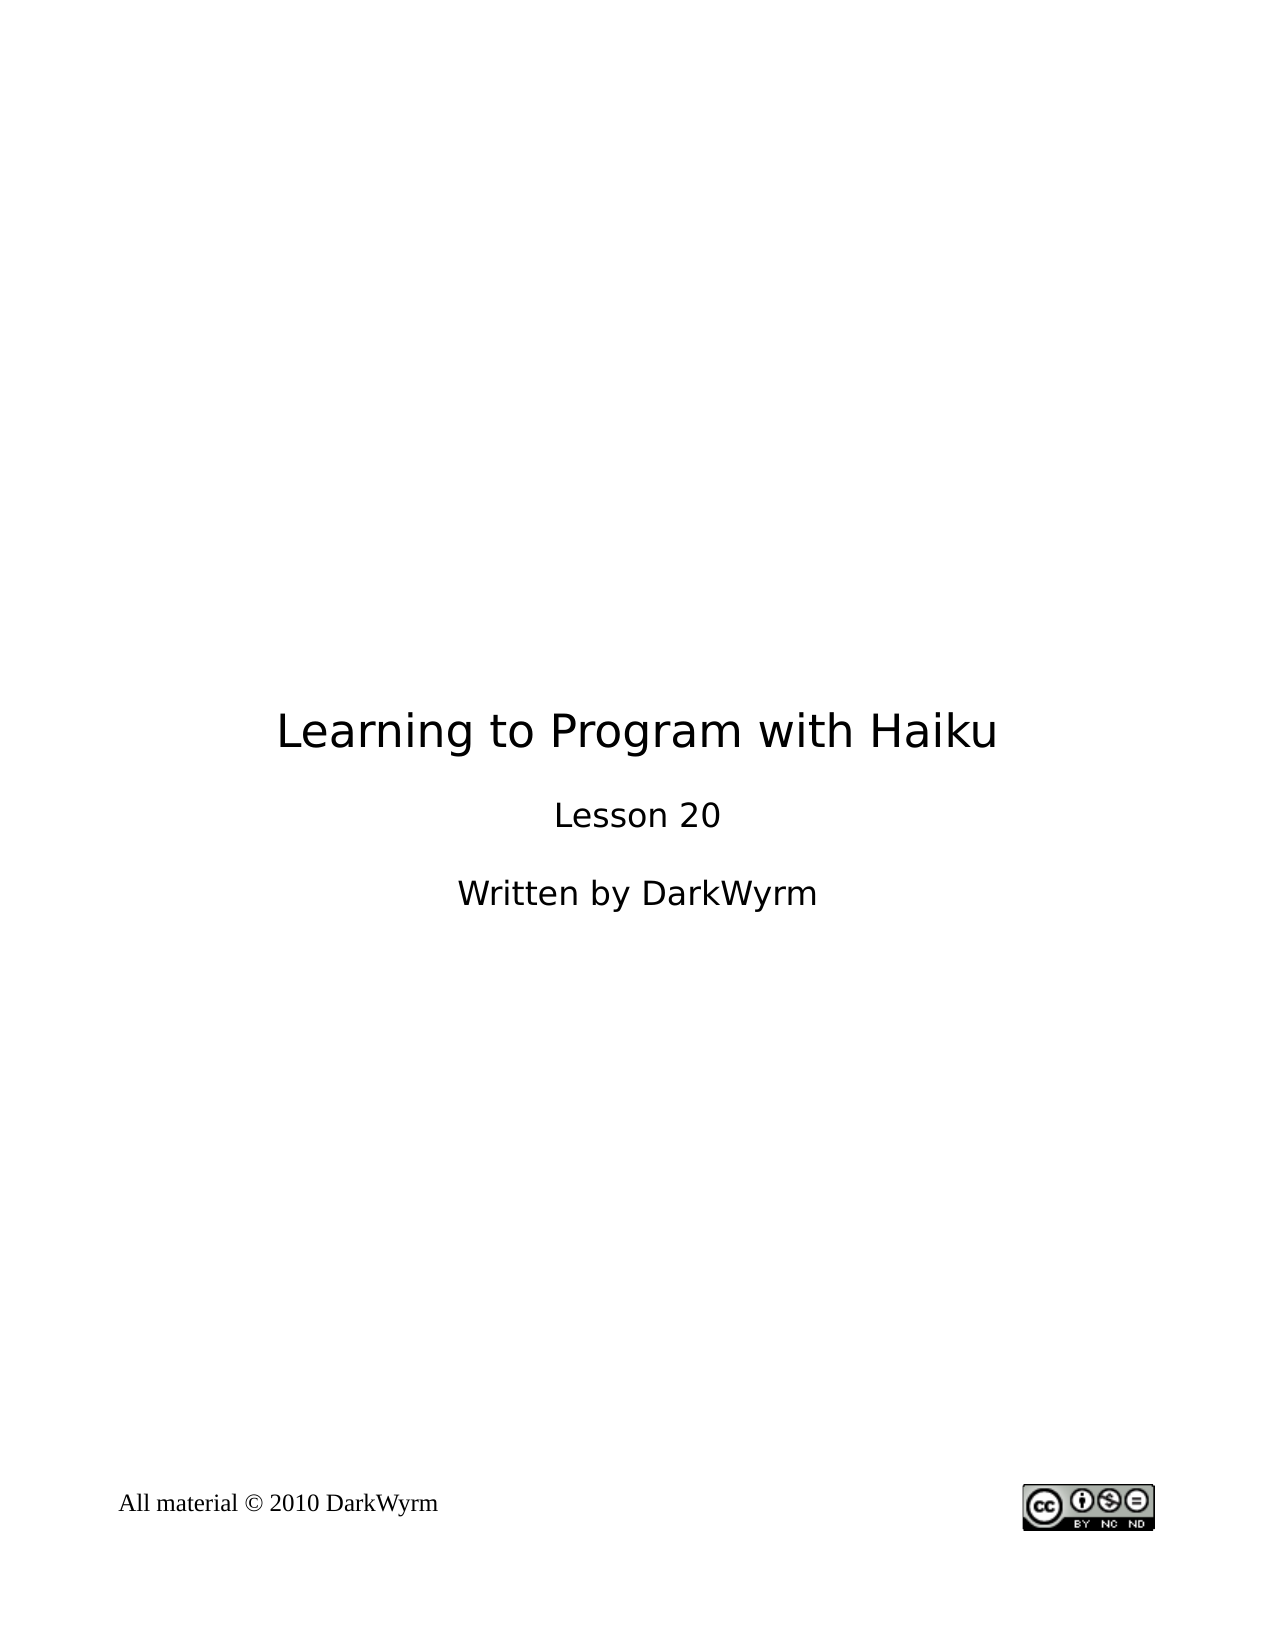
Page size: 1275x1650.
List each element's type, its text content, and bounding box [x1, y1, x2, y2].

text Learning to Program with Haiku [118, 705, 1157, 758]
text All material © 2010 DarkWyrm [118, 1488, 1022, 1517]
text Written by DarkWyrm [118, 875, 1157, 913]
picture [1022, 1484, 1155, 1531]
text Lesson 20 [118, 797, 1157, 836]
